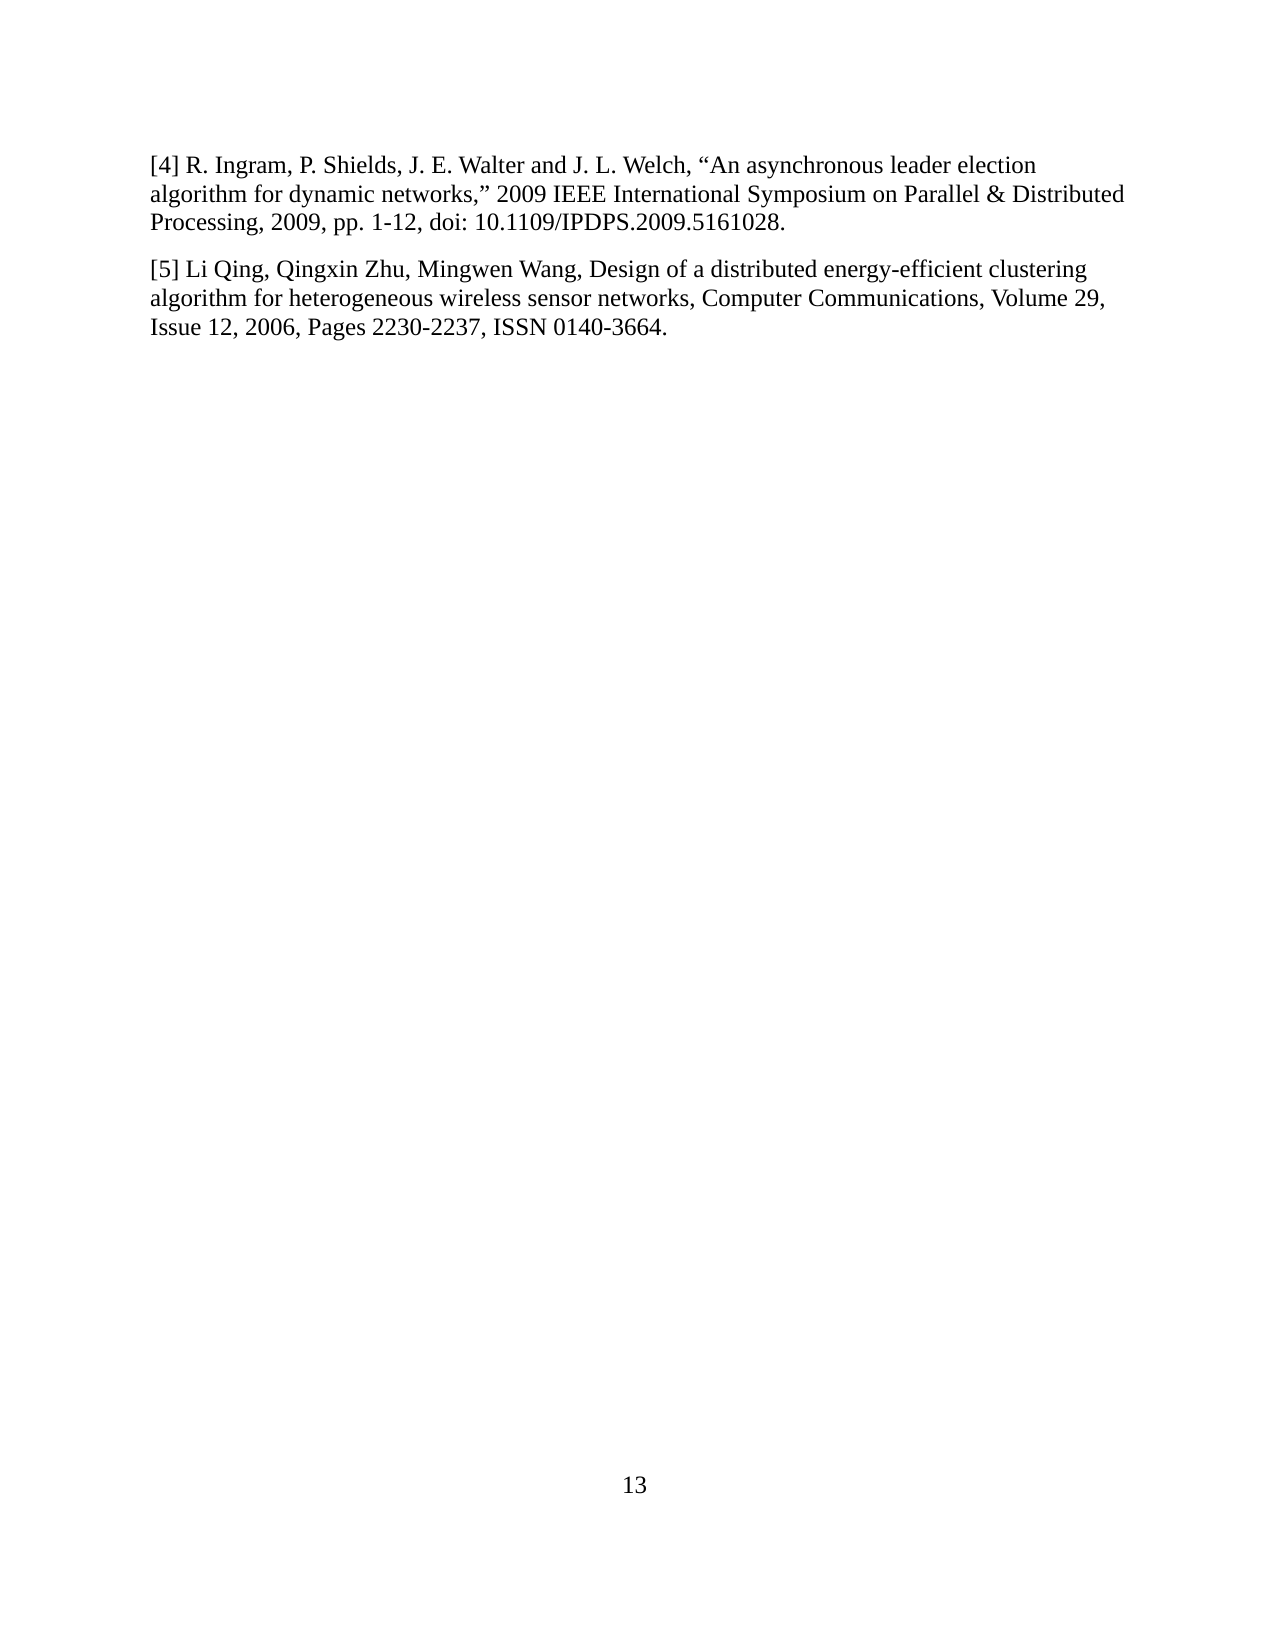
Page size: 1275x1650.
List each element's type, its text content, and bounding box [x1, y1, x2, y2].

text [4] R. Ingram, P. Shields, J. E. Walter and J. L. Welch, “An asynchronous leader election algorithm for dynamic networks,” 2009 IEEE International Symposium on Parallel & Distributed Processing, 2009, pp. 1-12, doi: 10.1109/IPDPS.2009.5161028. [150, 150, 1125, 236]
text [5] Li Qing, Qingxin Zhu, Mingwen Wang, Design of a distributed energy-efficient clustering algorithm for heterogeneous wireless sensor networks, Computer Communications, Volume 29, Issue 12, 2006, Pages 2230-2237, ISSN 0140-3664. [150, 254, 1125, 340]
